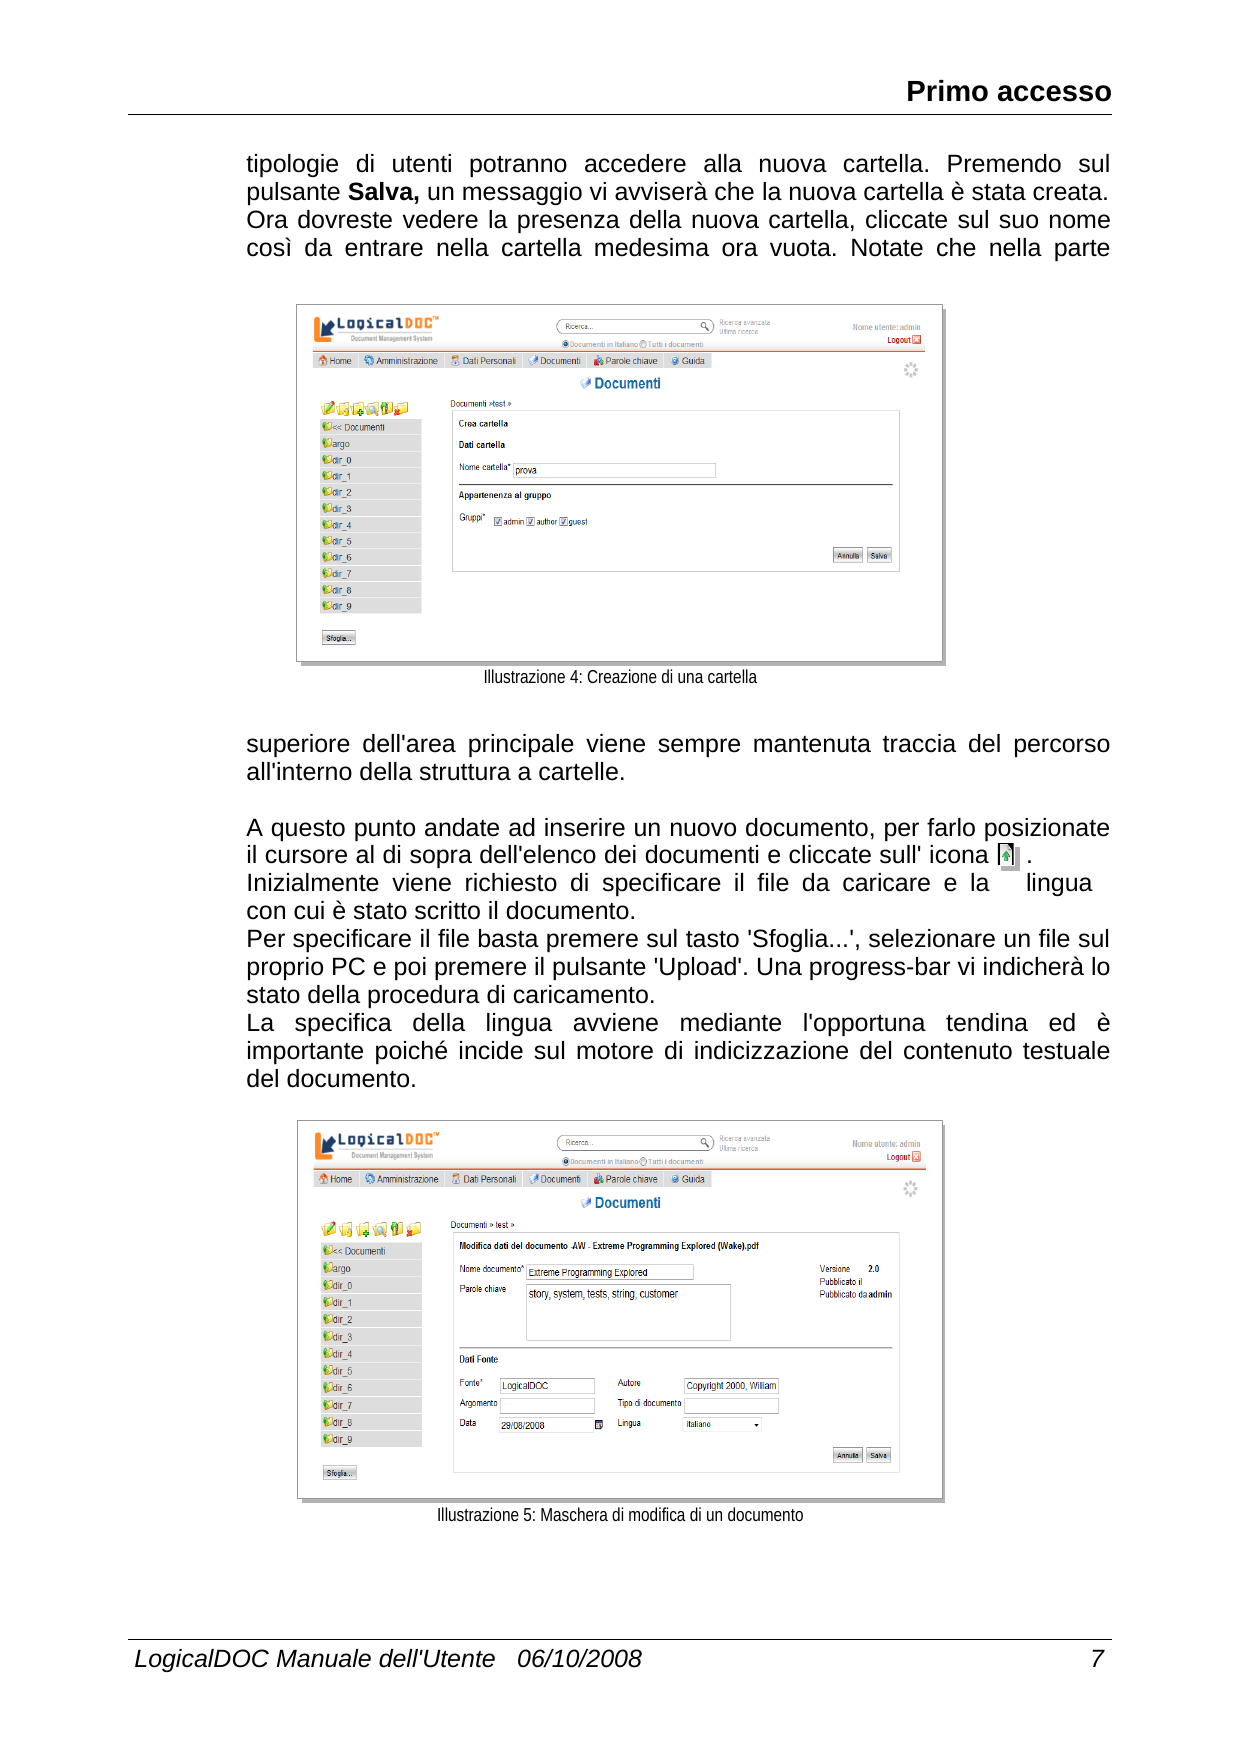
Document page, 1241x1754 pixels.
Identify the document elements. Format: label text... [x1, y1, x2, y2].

picture [312, 313, 925, 652]
picture [997, 843, 1014, 865]
text Illustrazione 4: Creazione di una cartella [297, 662, 943, 687]
text A questo punto andate ad inserire un nuovo documento, per farlo posizionate il cursore al di sopra dell'elenco dei documenti e cliccate sull' icona . [246, 813, 1112, 869]
text La specifica della lingua avviene mediante l'opportuna tendina ed è importante poiché incide sul motore di indicizzazione del contenuto testuale del documento. [246, 1009, 1112, 1093]
text Illustrazione 5: Maschera di modifica di un documento [297, 1499, 943, 1526]
text tipologie di utenti potranno accedere alla nuova cartella. Premendo sul pulsante Salva, un messaggio vi avviserà che la nuova cartella è stata creata. [246, 150, 1112, 206]
text Per specificare il file basta premere sul tasto 'Sfoglia...', selezionare un file sul proprio PC e poi premere il pulsante 'Upload'. Una progress-bar vi indicherà lo stato della procedura di caricamento. [246, 925, 1112, 1009]
text Ora dovreste vedere la presenza della nuova cartella, cliccate sul suo nome così da entrare nella cartella medesima ora vuota. Notate che nella parte superiore dell'area principale viene sempre mantenuta traccia del percorso all'interno della struttura a cartelle. [246, 206, 1112, 786]
text Inizialmente viene richiesto di specificare il file da caricare e la lingua con cui è stato scritto il documento. [246, 869, 1112, 925]
picture [313, 1129, 926, 1489]
